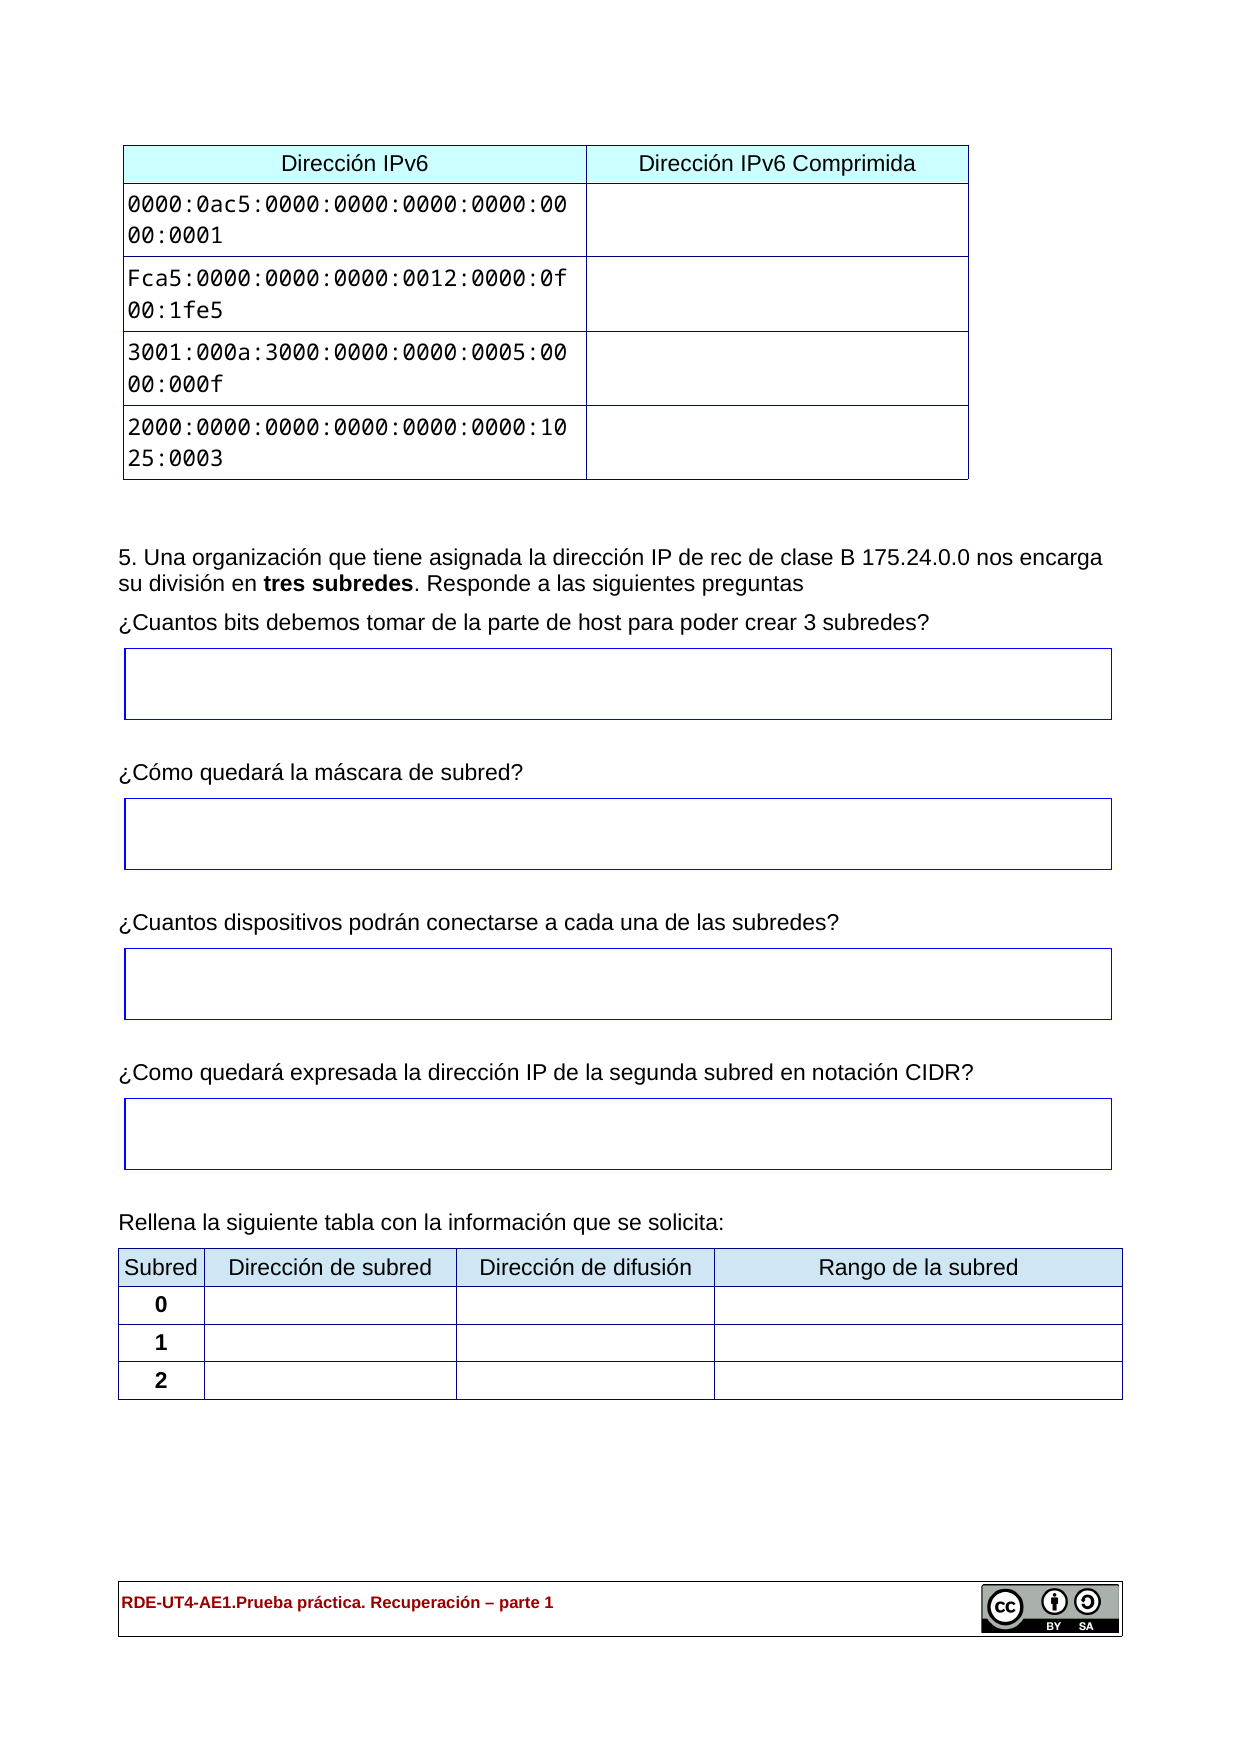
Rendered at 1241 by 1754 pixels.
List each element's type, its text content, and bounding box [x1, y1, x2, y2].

table_header Subred [119, 1249, 204, 1286]
table_cell [587, 184, 968, 256]
table_header Dirección IPv6 [124, 146, 586, 182]
table_cell [715, 1325, 1122, 1361]
table_header Dirección de difusión [457, 1249, 714, 1286]
table_cell [715, 1287, 1122, 1323]
table_cell [457, 1362, 714, 1399]
table_cell [205, 1287, 456, 1323]
table_cell [205, 1362, 456, 1399]
table_cell [587, 257, 968, 331]
table_cell 2 [119, 1362, 204, 1399]
table_cell 2000:0000:0000:0000:0000:0000:1025:0003 [124, 406, 586, 479]
table_cell [205, 1325, 456, 1361]
table_header Dirección IPv6 Comprimida [587, 146, 968, 182]
table_cell [457, 1325, 714, 1361]
table_cell [457, 1287, 714, 1323]
table_header [126, 1099, 1111, 1169]
table_cell 3001:000a:3000:0000:0000:0005:0000:000f [124, 332, 586, 404]
text ¿Como quedará expresada la dirección IP de la segunda subred en notación CIDR? [118, 1059, 1122, 1085]
table_cell 0000:0ac5:0000:0000:0000:0000:0000:0001 [124, 184, 586, 256]
table_header Dirección de subred [205, 1249, 456, 1286]
text ¿Cuantos dispositivos podrán conectarse a cada una de las subredes? [118, 909, 1122, 935]
table_cell [587, 406, 968, 479]
text ¿Cuantos bits debemos tomar de la parte de host para poder crear 3 subredes? [118, 609, 1122, 636]
table_header [126, 949, 1111, 1019]
table_cell 0 [119, 1287, 204, 1323]
text ¿Cómo quedará la máscara de subred? [118, 759, 1122, 785]
text 5. Una organización que tiene asignada la dirección IP de rec de clase B 175.24.0.0 nos encarga su división en tres subredes. Responde a las siguientes preguntas [118, 544, 1122, 597]
table_cell [715, 1362, 1122, 1399]
text Rellena la siguiente tabla con la información que se solicita: [118, 1209, 1122, 1235]
table_cell Fca5:0000:0000:0000:0012:0000:0f00:1fe5 [124, 257, 586, 331]
table_cell 1 [119, 1325, 204, 1361]
table_header [126, 799, 1111, 869]
picture [981, 1584, 1119, 1633]
table_header Rango de la subred [715, 1249, 1122, 1286]
table_cell [587, 332, 968, 404]
table_header [126, 649, 1111, 719]
